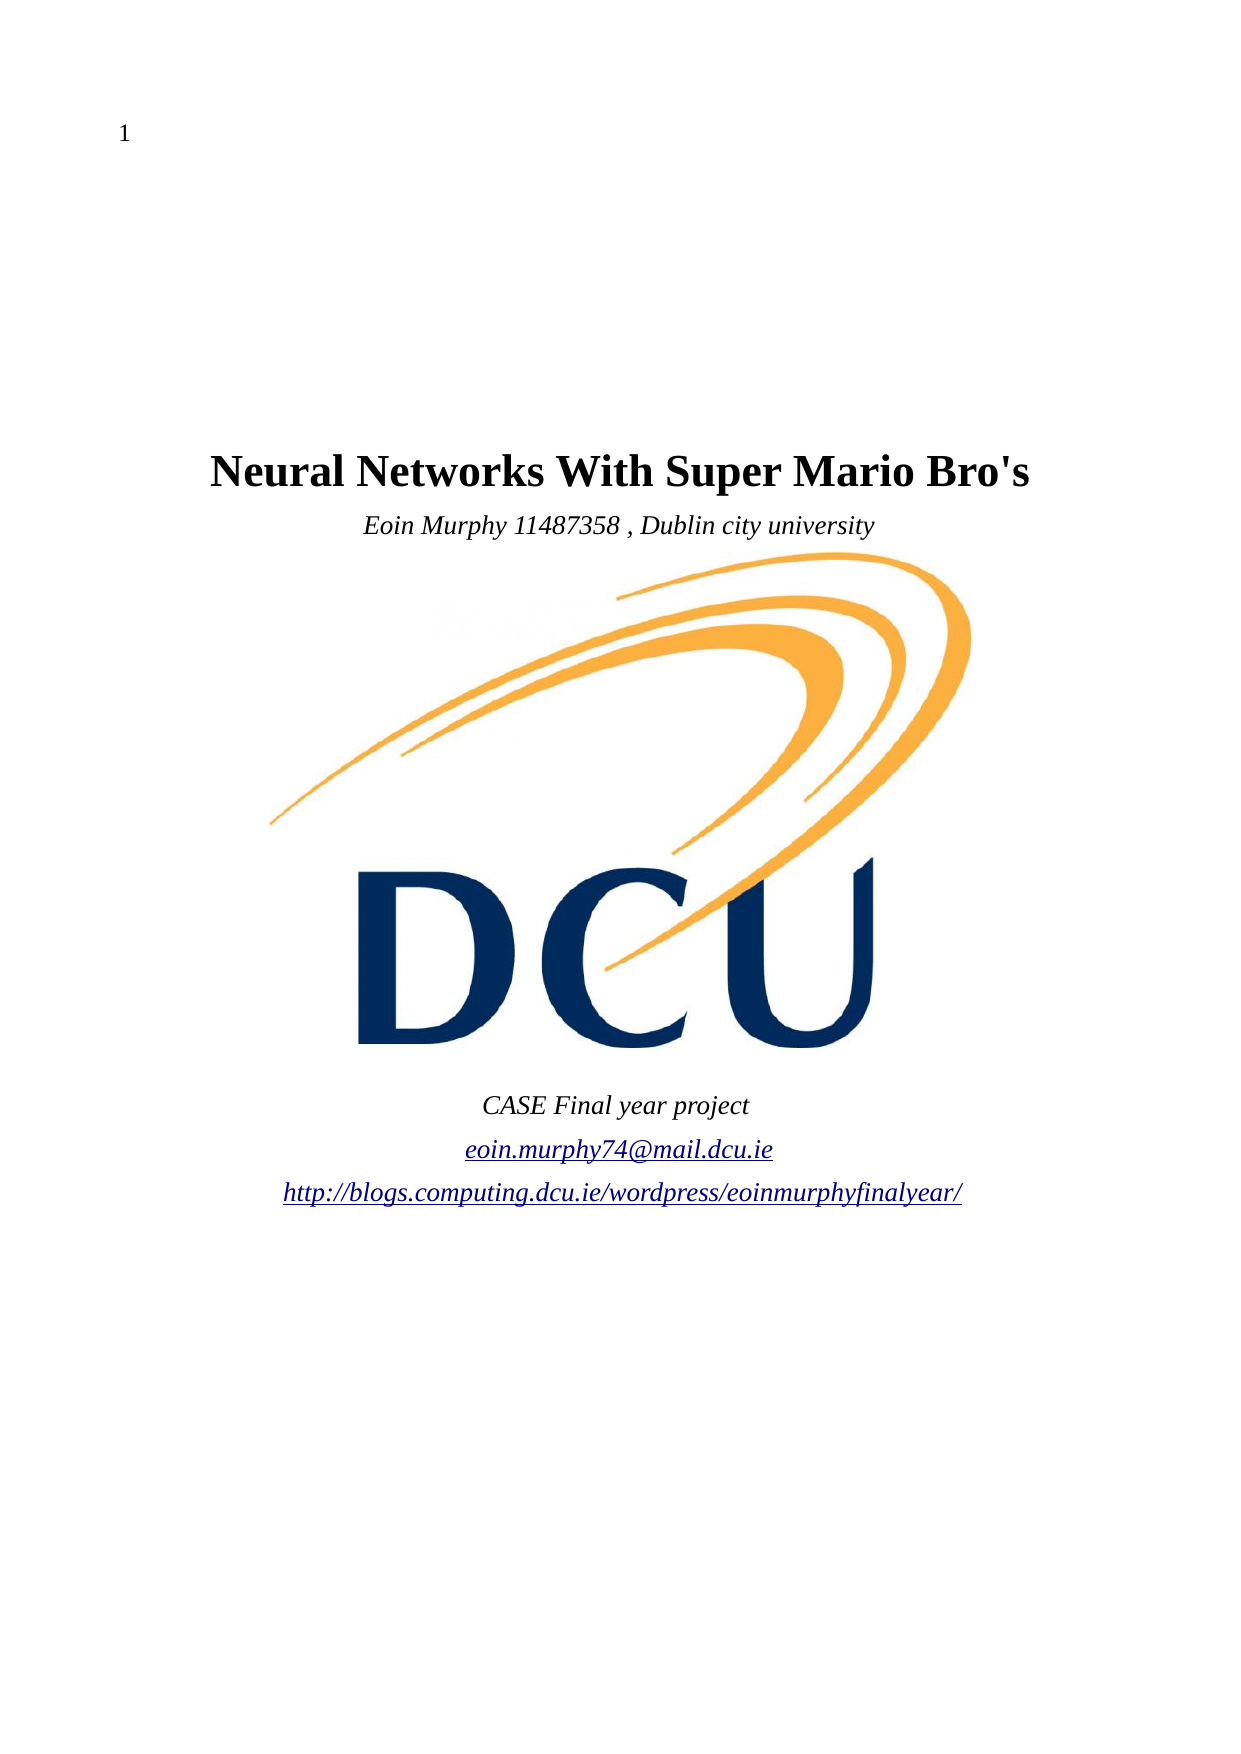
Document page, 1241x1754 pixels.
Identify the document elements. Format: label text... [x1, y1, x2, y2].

text eoin.murphy74@mail.dcu.ie [118, 1133, 1122, 1164]
text CASE Final year project [118, 1089, 1122, 1120]
subtitle Neural Networks With Super Mario Bro's [118, 444, 1122, 497]
text http://blogs.computing.dcu.ie/wordpress/eoinmurphyfinalyear/ [118, 1176, 1122, 1208]
picture [269, 552, 971, 1048]
text Eoin Murphy 11487358 , Dublin city university [118, 509, 1122, 540]
